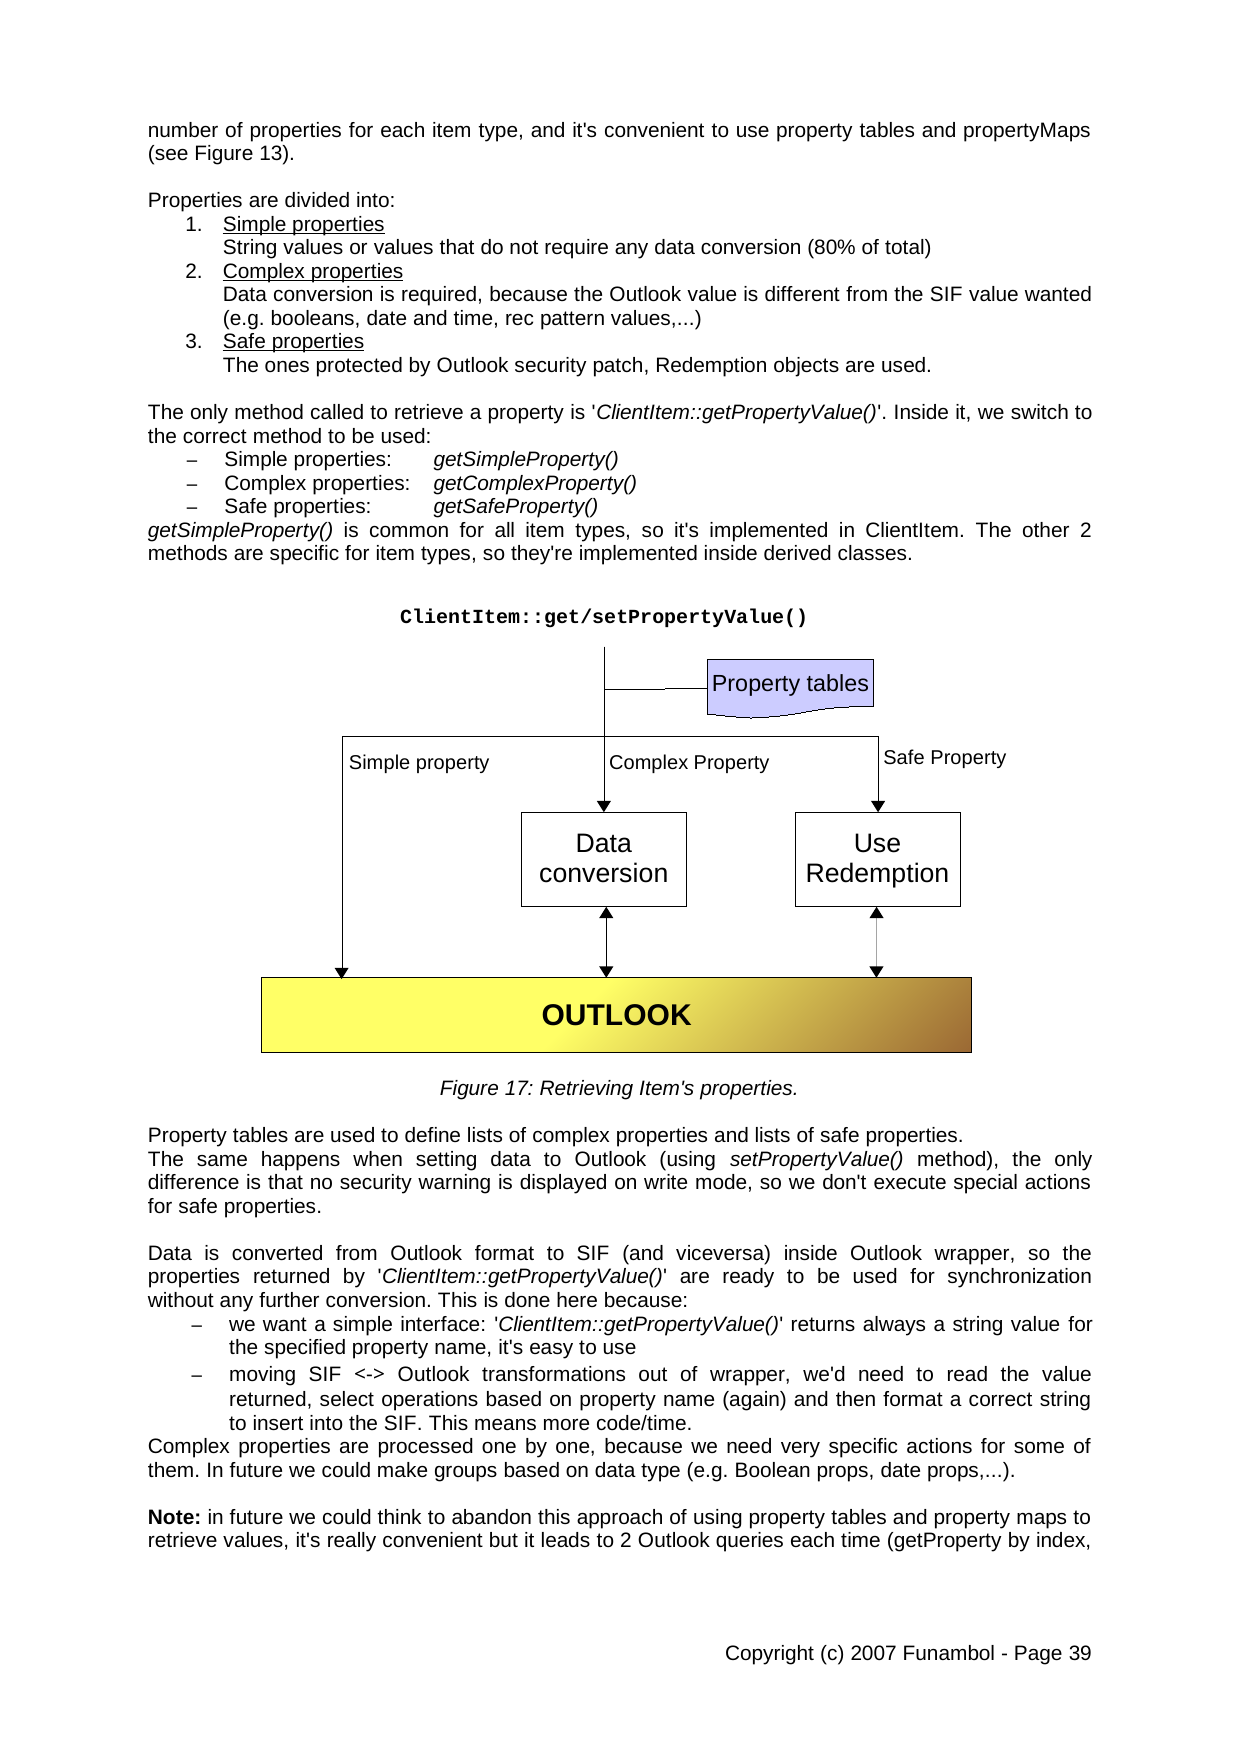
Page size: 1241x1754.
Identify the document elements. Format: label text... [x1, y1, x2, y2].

text The only method called to retrieve a property is 'ClientItem::getPropertyValue()'. Inside it, we switch to the correct method to be used: [148, 401, 1093, 448]
text Data is converted from Outlook format to SIF (and viceversa) inside Outlook wrapper, so the properties returned by 'ClientItem::getPropertyValue()' are ready to be used for synchronization without any further conversion. This is done here because: [148, 1241, 1093, 1312]
list Complex properties Data conversion is required, because the Outlook value is different from the SIF value wanted (e.g. booleans, date and time, rec pattern values,...) [185, 259, 1093, 330]
text Note: in future we could think to abandon this approach of using property tables and property maps to retrieve values, it's really convenient but it leads to 2 Outlook queries each time (getProperty by index, [148, 1505, 1093, 1552]
list Safe properties The ones protected by Outlook security patch, Redemption objects are used. [185, 330, 1093, 377]
text Property tables are used to define lists of complex properties and lists of safe properties. The same happens when setting data to Outlook (using setPropertyValue() method), the only difference is that no security warning is displayed on write mode, so we don't execute special actions for safe properties. [148, 565, 1093, 1218]
list Simple properties: getSimpleProperty() [187, 448, 1093, 471]
list Complex properties: getComplexProperty() [187, 471, 1093, 495]
text getSimpleProperty() is common for all item types, so it's implemented in ClientItem. The other 2 methods are specific for item types, so they're implemented inside derived classes. [148, 518, 1093, 565]
list moving SIF <-> Outlook transformations out of wrapper, we'd need to read the value returned, select operations based on property name (again) and then format a correct string to insert into the SIF. This means more code/time. [191, 1359, 1093, 1435]
text number of properties for each item type, and it's convenient to use property tables and propertyMaps (see Figure 13). [148, 118, 1093, 165]
list we want a simple interface: 'ClientItem::getPropertyValue()' returns always a string value for the specified property name, it's easy to use [191, 1312, 1093, 1359]
list Safe properties: getSafeProperty() [187, 495, 1093, 518]
text Figure 17: Retrieving Item's properties. [215, 588, 1025, 1100]
text Properties are divided into: [148, 189, 1093, 212]
text Complex properties are processed one by one, because we need very specific actions for some of them. In future we could make groups based on data type (e.g. Boolean props, date props,...). [148, 1435, 1093, 1482]
list Simple properties String values or values that do not require any data conversion (80% of total) [185, 212, 1093, 259]
